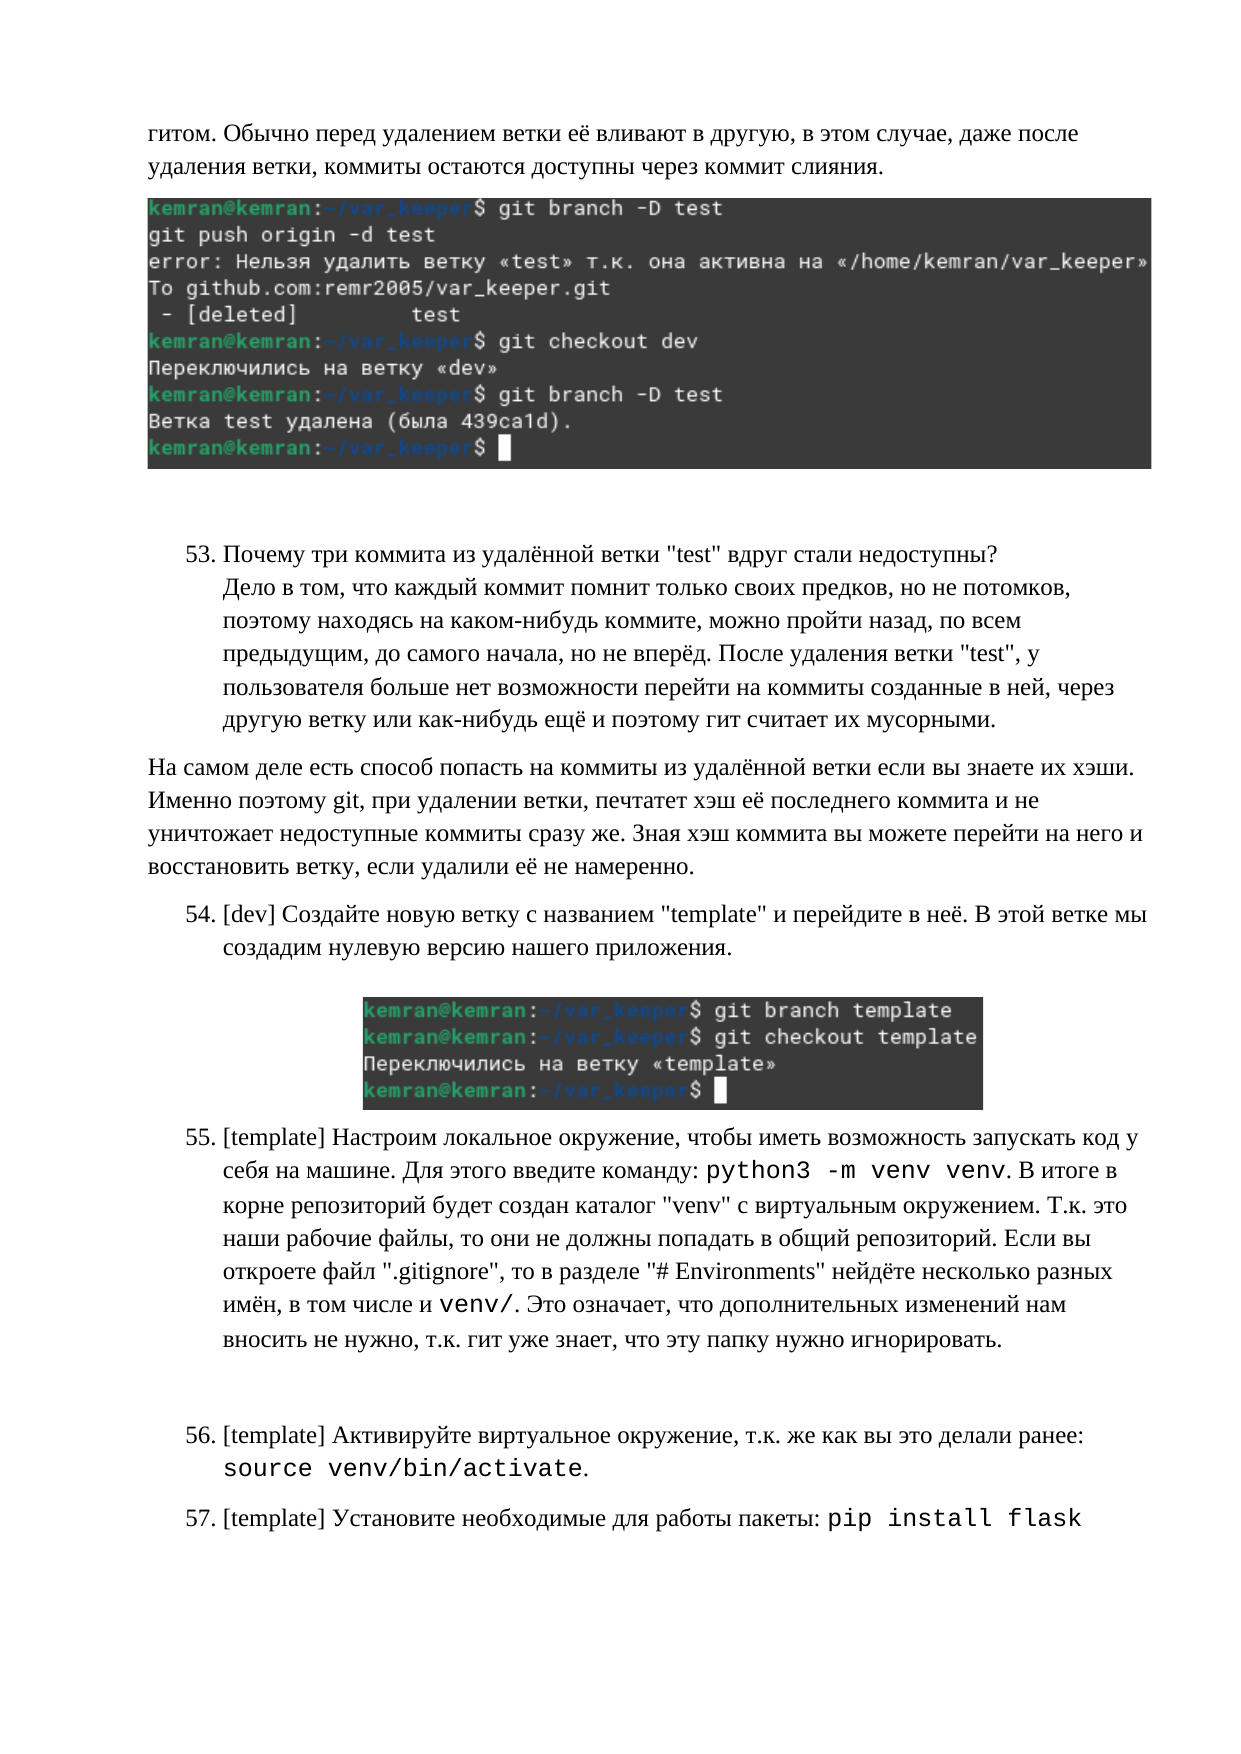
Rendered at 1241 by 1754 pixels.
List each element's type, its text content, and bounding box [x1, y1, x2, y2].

picture [362, 997, 984, 1110]
text На самом деле есть способ попасть на коммиты из удалённой ветки если вы знаете их хэши. Именно поэтому git, при удалении ветки, печтатет хэш её последнего коммита и не уничтожает недоступные коммиты сразу же. Зная хэш коммита вы можете перейти на него и восстановить ветку, если удалили её не намеренно. [148, 752, 1152, 880]
list [template] Настроим локальное окружение, чтобы иметь возможность запускать код у себя на машине. Для этого введите команду: python3 -m venv venv. В итоге в корне репозиторий будет создан каталог "venv" с виртуальным окружением. Т.к. это наши рабочие файлы, то они не должны попадать в общий репозиторий. Если вы откроете файл ".gitignore", то в разделе "# Environments" нейдёте несколько разных имён, в том числе и venv/. Это означает, что дополнительных изменений нам вносить не нужно, т.к. гит уже знает, что эту папку нужно игнорировать. [185, 1122, 1152, 1353]
list Почему три коммита из удалённой ветки "test" вдруг стали недоступны? Дело в том, что каждый коммит помнит только своих предков, но не потомков, поэтому находясь на каком-нибудь коммите, можно пройти назад, по всем предыдущим, до самого начала, но не вперёд. После удаления ветки "test", у пользователя больше нет возможности перейти на коммиты созданные в ней, через другую ветку или как-нибудь ещё и поэтому гит считает их мусорными. [185, 539, 1152, 733]
list [dev] Создайте новую ветку с названием "template" и перейдите в неё. В этой ветке мы создадим нулевую версию нашего приложения. [185, 899, 1152, 961]
text гитом. Обычно перед удалением ветки её вливают в другую, в этом случае, даже после удаления ветки, коммиты остаются доступны через коммит слияния. [148, 118, 1152, 180]
list [template] Активируйте виртуальное окружение, т.к. же как вы это делали ранее: source venv/bin/activate. [185, 1420, 1152, 1484]
list [template] Установите необходимые для работы пакеты: pip install flask [185, 1503, 1152, 1534]
picture [147, 198, 1152, 469]
